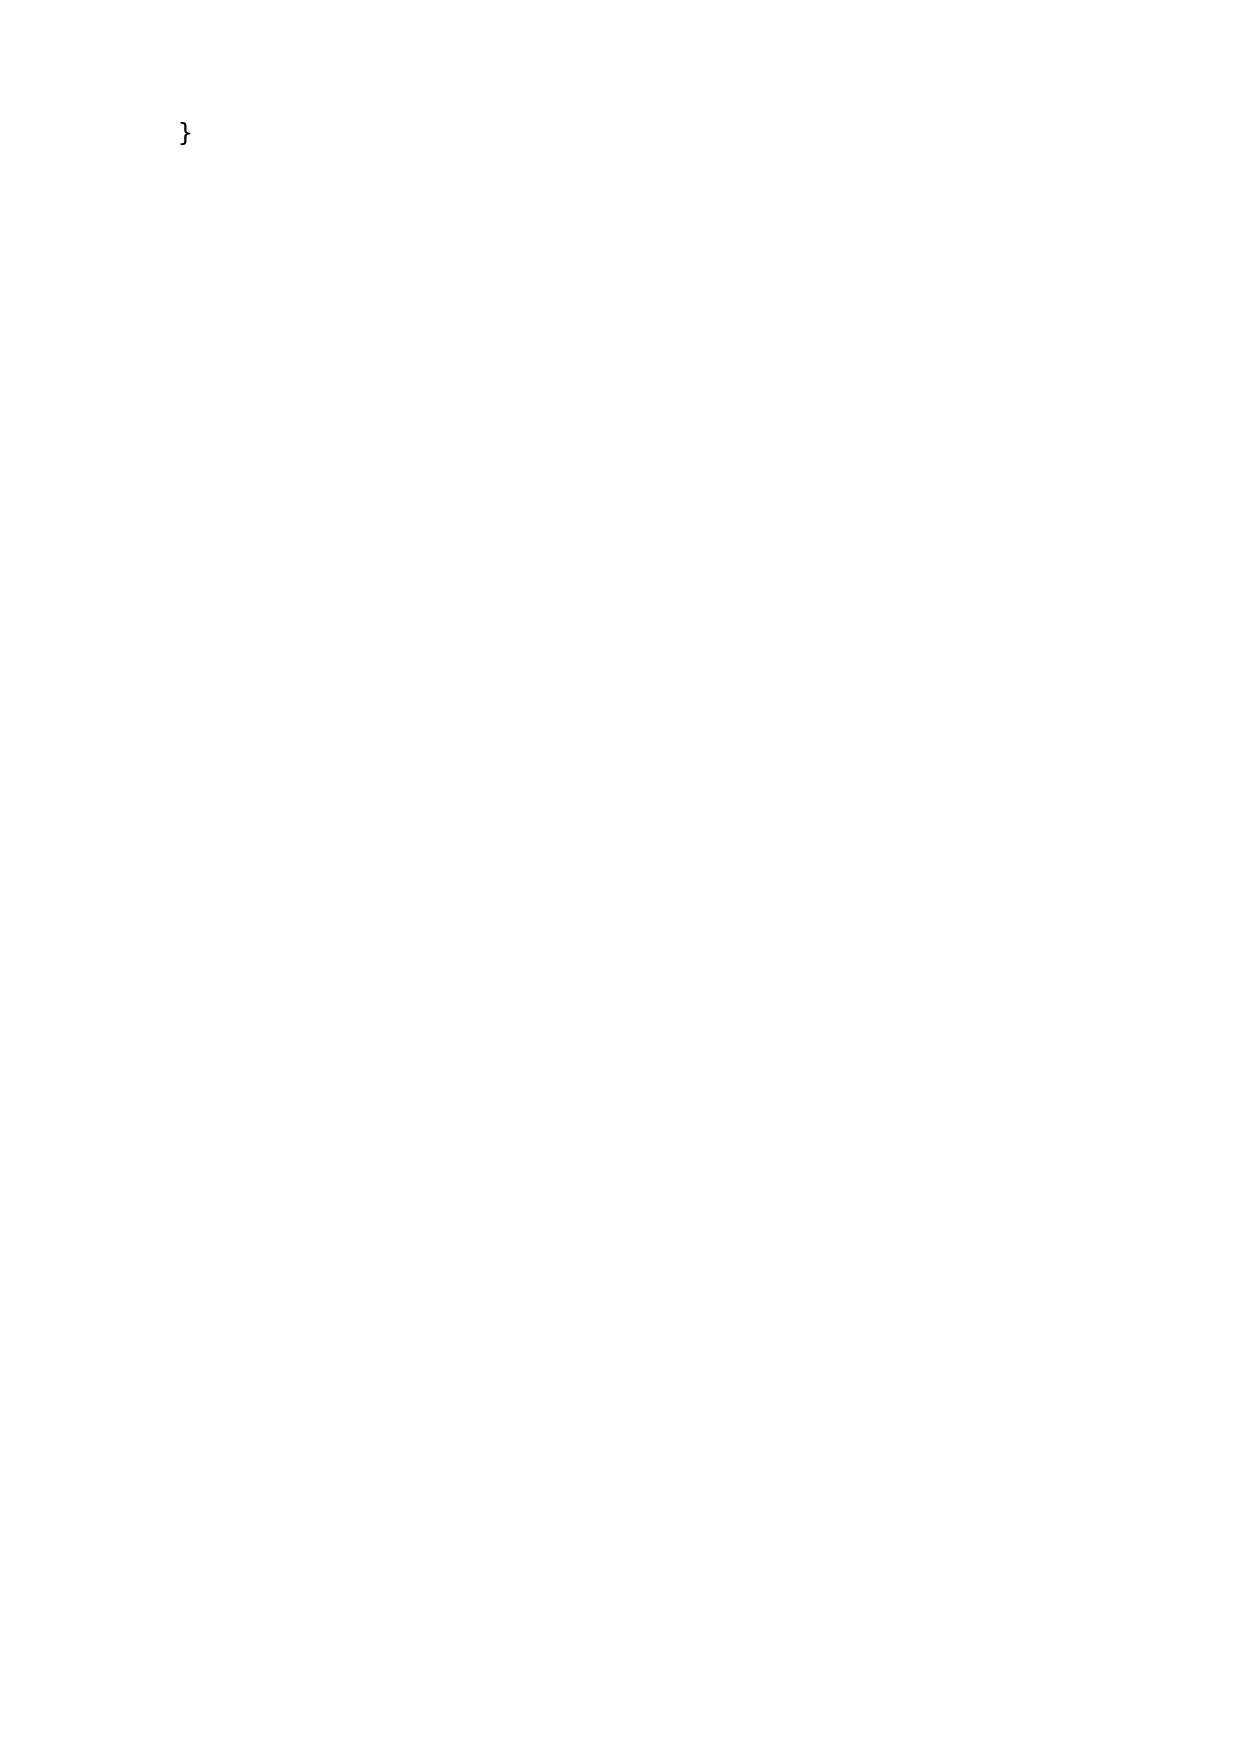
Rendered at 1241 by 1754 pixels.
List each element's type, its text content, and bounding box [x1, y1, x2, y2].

text } [177, 118, 1152, 147]
